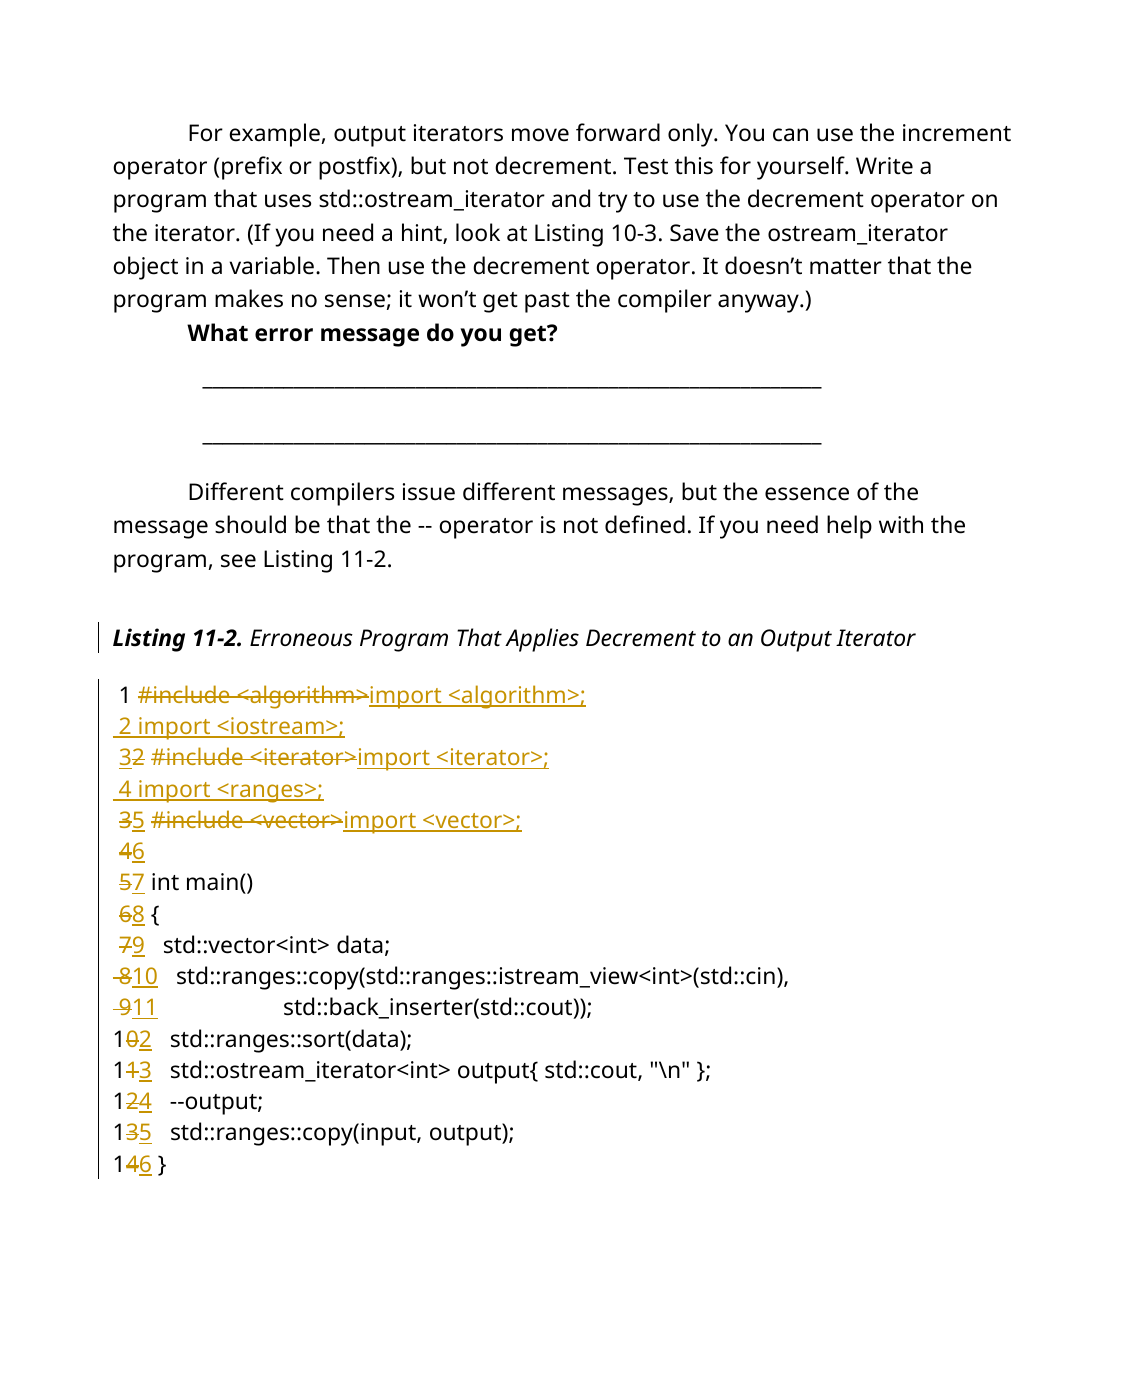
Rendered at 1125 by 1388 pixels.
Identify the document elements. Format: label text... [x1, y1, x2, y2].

text 1 import <algorithm>; [112, 679, 1012, 710]
text What error message do you get? [112, 315, 1012, 348]
text 8 { [112, 897, 1012, 929]
text 16 } [112, 1147, 1012, 1179]
text 11 std::back_inserter(std::cout)); [112, 991, 1012, 1022]
text Listing 11-2. Erroneous Program That Applies Decrement to an Output Iterator [112, 622, 1012, 653]
text 10 std::ranges::copy(std::ranges::istream_view<int>(std::cin), [112, 960, 1012, 991]
text 15 std::ranges::copy(input, output); [112, 1116, 1012, 1147]
text 4 import <ranges>; [112, 772, 1012, 804]
text 9 std::vector<int> data; [112, 929, 1012, 960]
text 13 std::ostream_iterator<int> output{ std::cout, "\n" }; [112, 1054, 1012, 1085]
text 6 [112, 835, 1012, 866]
text 5 import <vector>; [112, 804, 1012, 835]
text 12 std::ranges::sort(data); [112, 1022, 1012, 1054]
text 7 int main() [112, 866, 1012, 897]
text 14 --output; [112, 1085, 1012, 1116]
text Different compilers issue different messages, but the essence of the message should be that the -- operator is not defined. If you need help with the program, see Listing 11-2. [112, 474, 1012, 574]
text For example, output iterators move forward only. You can use the increment operator (prefix or postfix), but not decrement. Test this for yourself. Write a program that uses std::ostream_iterator and try to use the decrement operator on the iterator. (If you need a hint, look at Listing 10-3. Save the ostream_iterator object in a variable. Then use the decrement operator. It doesn’t matter that the program makes no sense; it won’t get past the compiler anyway.) [112, 115, 1012, 315]
text 2 import <iostream>; [112, 710, 1012, 741]
text 3 import <iterator>; [112, 741, 1012, 772]
list _____________________________________________________________ [202, 361, 1012, 392]
list _____________________________________________________________ [202, 417, 1012, 448]
